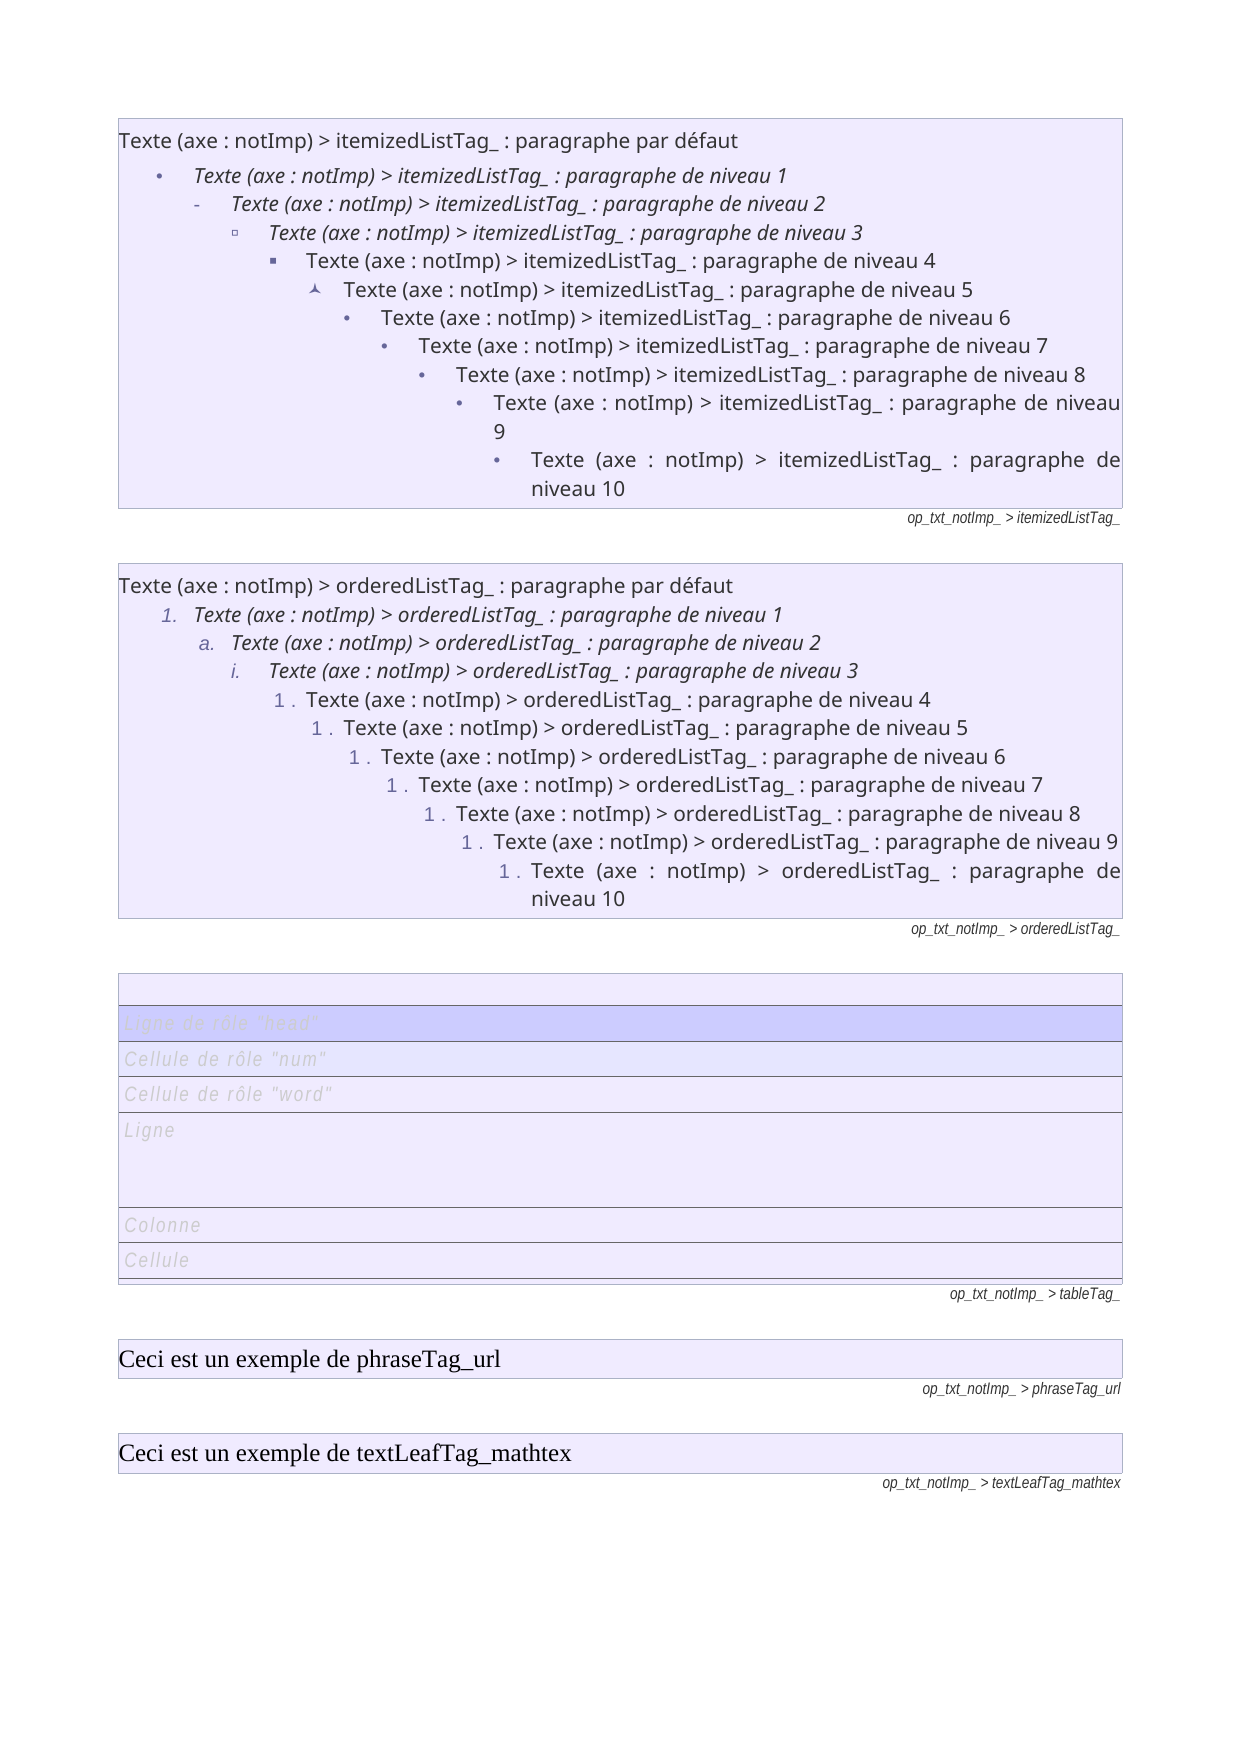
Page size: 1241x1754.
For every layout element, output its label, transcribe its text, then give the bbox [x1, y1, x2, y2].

table_cell Ligne [119, 1113, 1122, 1207]
table_header Ligne de rôle "head" [119, 1006, 1122, 1041]
table_cell Colonne [119, 1208, 1122, 1242]
table_cell Cellule de rôle "word" [119, 1077, 1122, 1112]
table_header Texte (axe : notImp) > itemizedListTag_ : paragraphe par défaut Texte (axe : notImp) > itemizedListTag_ : paragraphe de niveau 1 Texte (axe : notImp) > itemizedListTag_ : paragraphe de niveau 2 Texte (axe : notImp) > itemizedListTag_ : paragraphe de niveau 3 Texte (axe : notImp) > itemizedListTag_ : paragraphe de niveau 4 Texte (axe : notImp) > itemizedListTag_ : paragraphe de niveau 5 Texte (axe : notImp) > itemizedListTag_ : paragraphe de niveau 6 Texte (axe : notImp) > itemizedListTag_ : paragraphe de niveau 7 Texte (axe : notImp) > itemizedListTag_ : paragraphe de niveau 8 Texte (axe : notImp) > itemizedListTag_ : paragraphe de niveau 9 Texte (axe : notImp) > itemizedListTag_ : paragraphe de niveau 10 [119, 119, 1122, 508]
title op_txt_notImp_ > tableTag_ [118, 1285, 1122, 1303]
table_cell Cellule [119, 1243, 1122, 1278]
table_header [119, 1279, 1122, 1284]
title op_txt_notImp_ > phraseTag_url [118, 1379, 1122, 1398]
table_header Ceci est un exemple de phraseTag_url [119, 1340, 1122, 1378]
title op_txt_notImp_ > itemizedListTag_ [118, 509, 1122, 527]
title op_txt_notImp_ > orderedListTag_ [118, 919, 1122, 938]
table_header Ceci est un exemple de textLeafTag_mathtex [119, 1434, 1122, 1473]
table_header Texte (axe : notImp) > orderedListTag_ : paragraphe par défaut Texte (axe : notImp) > orderedListTag_ : paragraphe de niveau 1 Texte (axe : notImp) > orderedListTag_ : paragraphe de niveau 2 Texte (axe : notImp) > orderedListTag_ : paragraphe de niveau 3 Texte (axe : notImp) > orderedListTag_ : paragraphe de niveau 4 Texte (axe : notImp) > orderedListTag_ : paragraphe de niveau 5 Texte (axe : notImp) > orderedListTag_ : paragraphe de niveau 6 Texte (axe : notImp) > orderedListTag_ : paragraphe de niveau 7 Texte (axe : notImp) > orderedListTag_ : paragraphe de niveau 8 Texte (axe : notImp) > orderedListTag_ : paragraphe de niveau 9 Texte (axe : notImp) > orderedListTag_ : paragraphe de niveau 10 [119, 564, 1122, 918]
title op_txt_notImp_ > textLeafTag_mathtex [118, 1474, 1122, 1492]
table_header [119, 974, 1122, 1005]
table_cell Cellule de rôle "num" [119, 1042, 1122, 1076]
